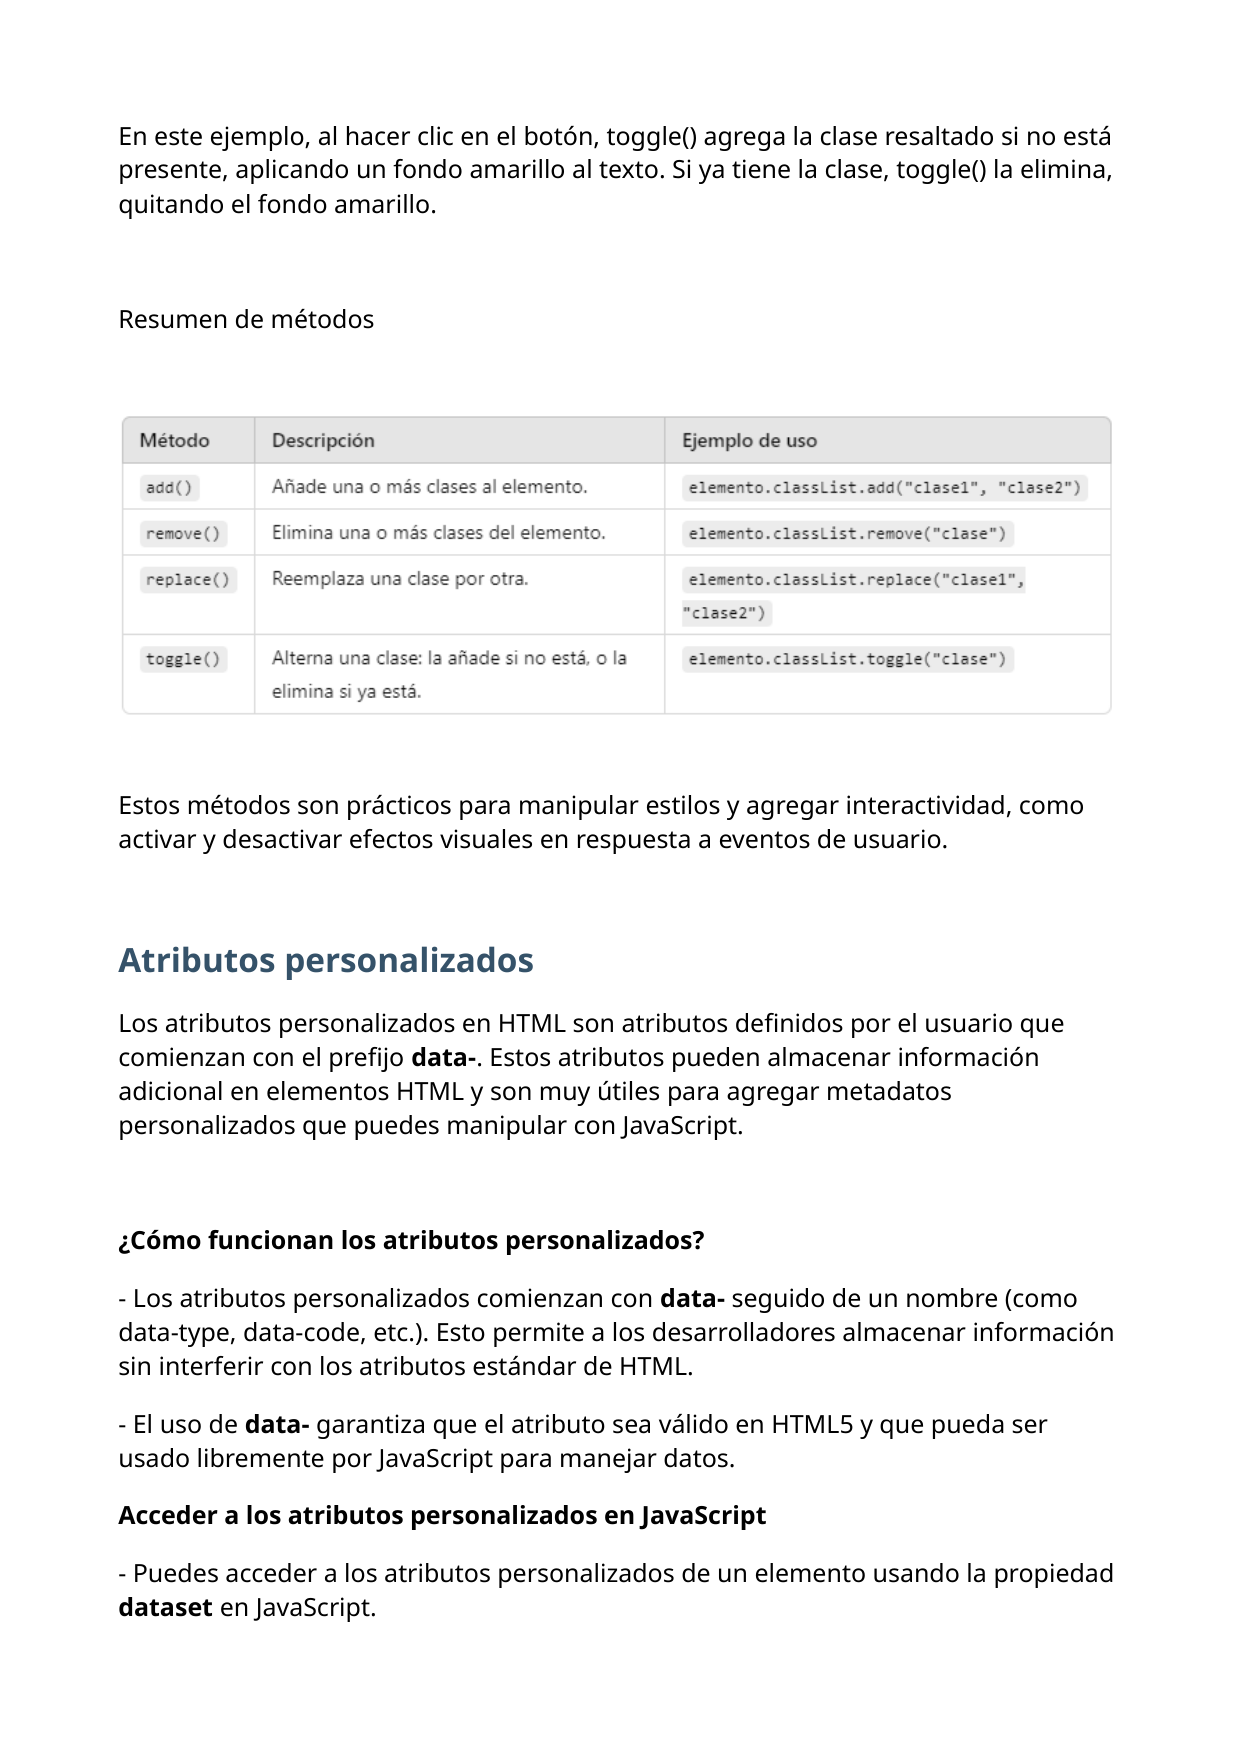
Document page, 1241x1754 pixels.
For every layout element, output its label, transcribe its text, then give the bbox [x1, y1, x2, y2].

text - Los atributos personalizados comienzan con data- seguido de un nombre (como data-type, data-code, etc.). Esto permite a los desarrolladores almacenar información sin interferir con los atributos estándar de HTML. [118, 1281, 1122, 1383]
text Atributos personalizados [118, 937, 1122, 982]
picture [118, 405, 1123, 730]
text Resumen de métodos [118, 301, 1122, 336]
text Los atributos personalizados en HTML son atributos definidos por el usuario que comienzan con el prefijo data-. Estos atributos pueden almacenar información adicional en elementos HTML y son muy útiles para agregar metadatos personalizados que puedes manipular con JavaScript. [118, 1006, 1122, 1142]
text ¿Cómo funcionan los atributos personalizados? [118, 1223, 1122, 1257]
text Acceder a los atributos personalizados en JavaScript [118, 1498, 1122, 1532]
text - Puedes acceder a los atributos personalizados de un elemento usando la propiedad dataset en JavaScript. [118, 1556, 1122, 1624]
text - El uso de data- garantiza que el atributo sea válido en HTML5 y que pueda ser usado libremente por JavaScript para manejar datos. [118, 1406, 1122, 1474]
text Estos métodos son prácticos para manipular estilos y agregar interactividad, como activar y desactivar efectos visuales en respuesta a eventos de usuario. [118, 787, 1122, 856]
text En este ejemplo, al hacer clic en el botón, toggle() agrega la clase resaltado si no está presente, aplicando un fondo amarillo al texto. Si ya tiene la clase, toggle() la elimina, quitando el fondo amarillo. [118, 118, 1122, 220]
